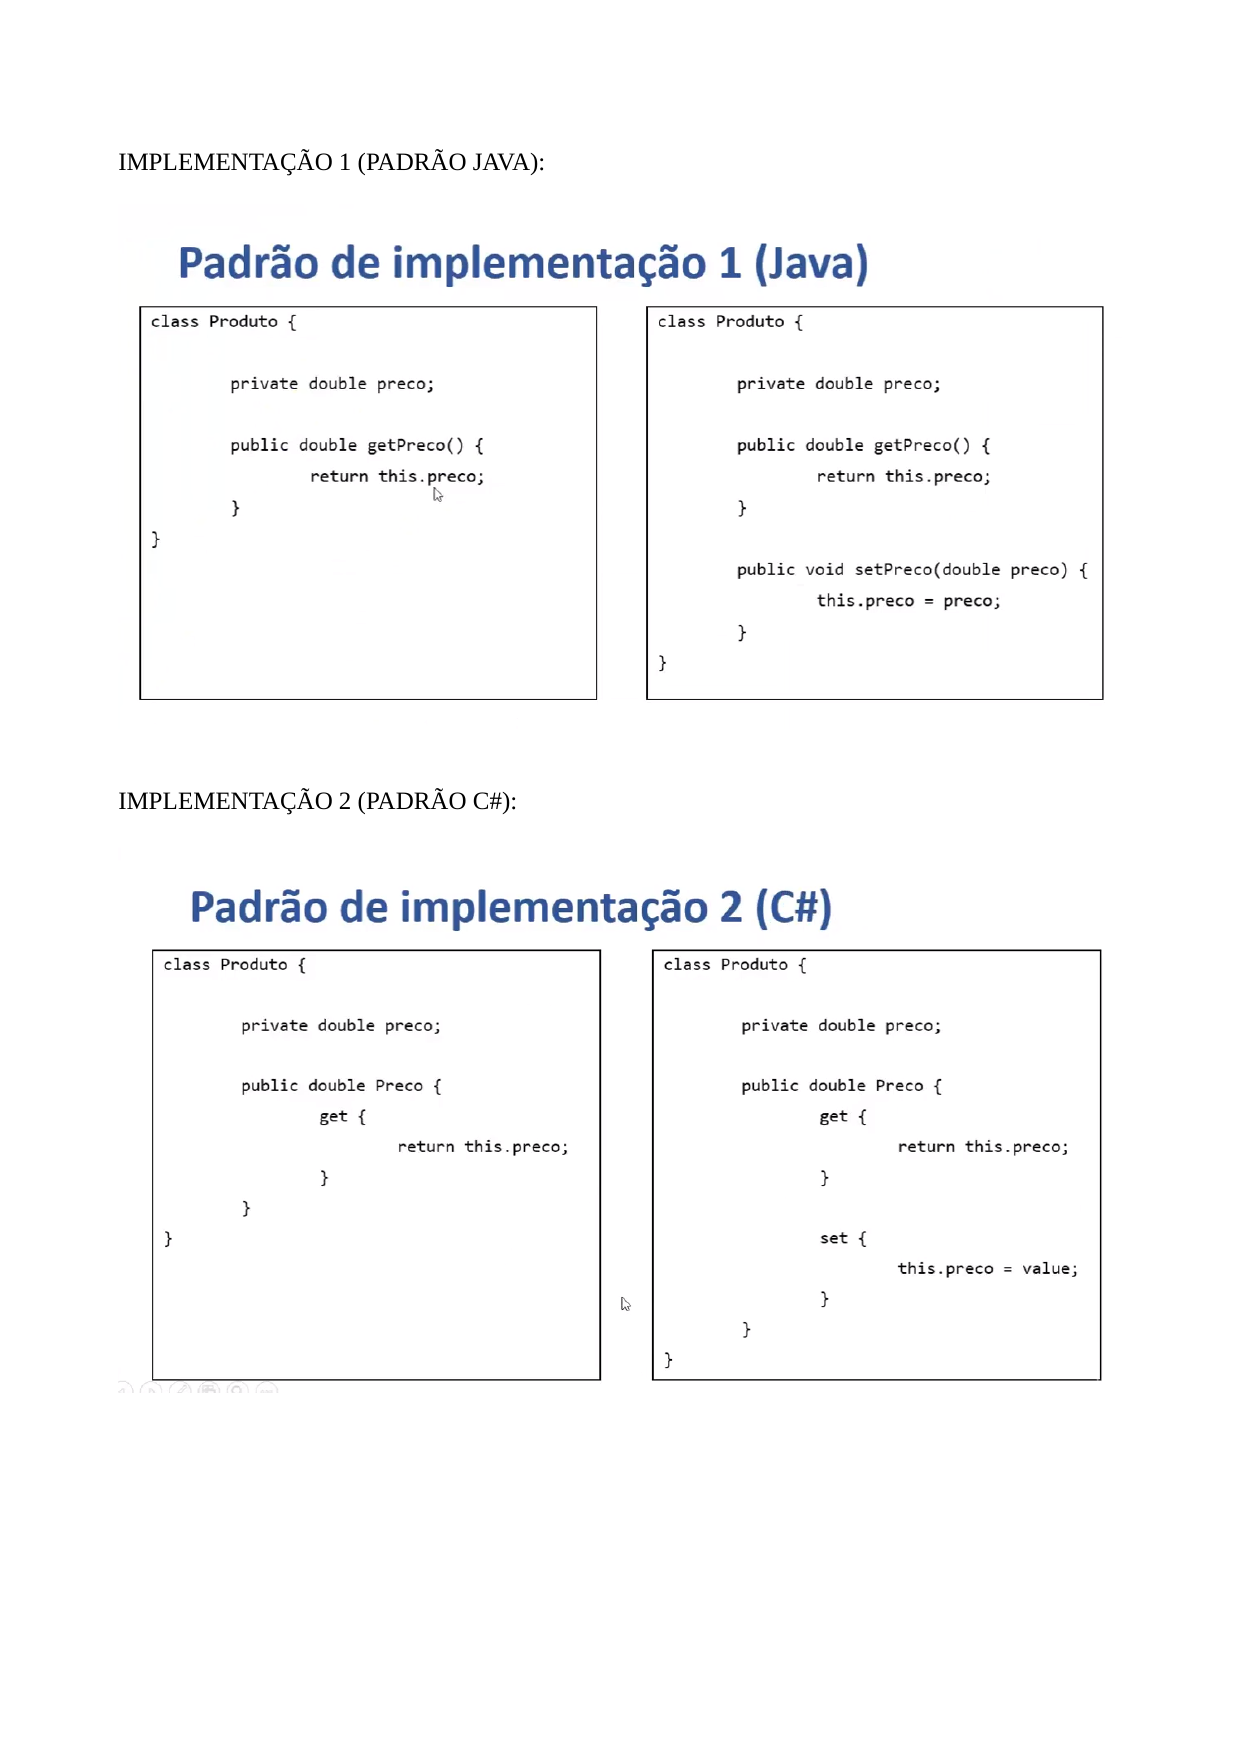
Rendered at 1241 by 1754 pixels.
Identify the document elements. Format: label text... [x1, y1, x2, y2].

text IMPLEMENTAÇÃO 1 (PADRÃO JAVA): [118, 147, 1122, 176]
text IMPLEMENTAÇÃO 2 (PADRÃO C#): [118, 786, 1122, 814]
picture [118, 204, 1123, 729]
picture [118, 843, 1123, 1393]
